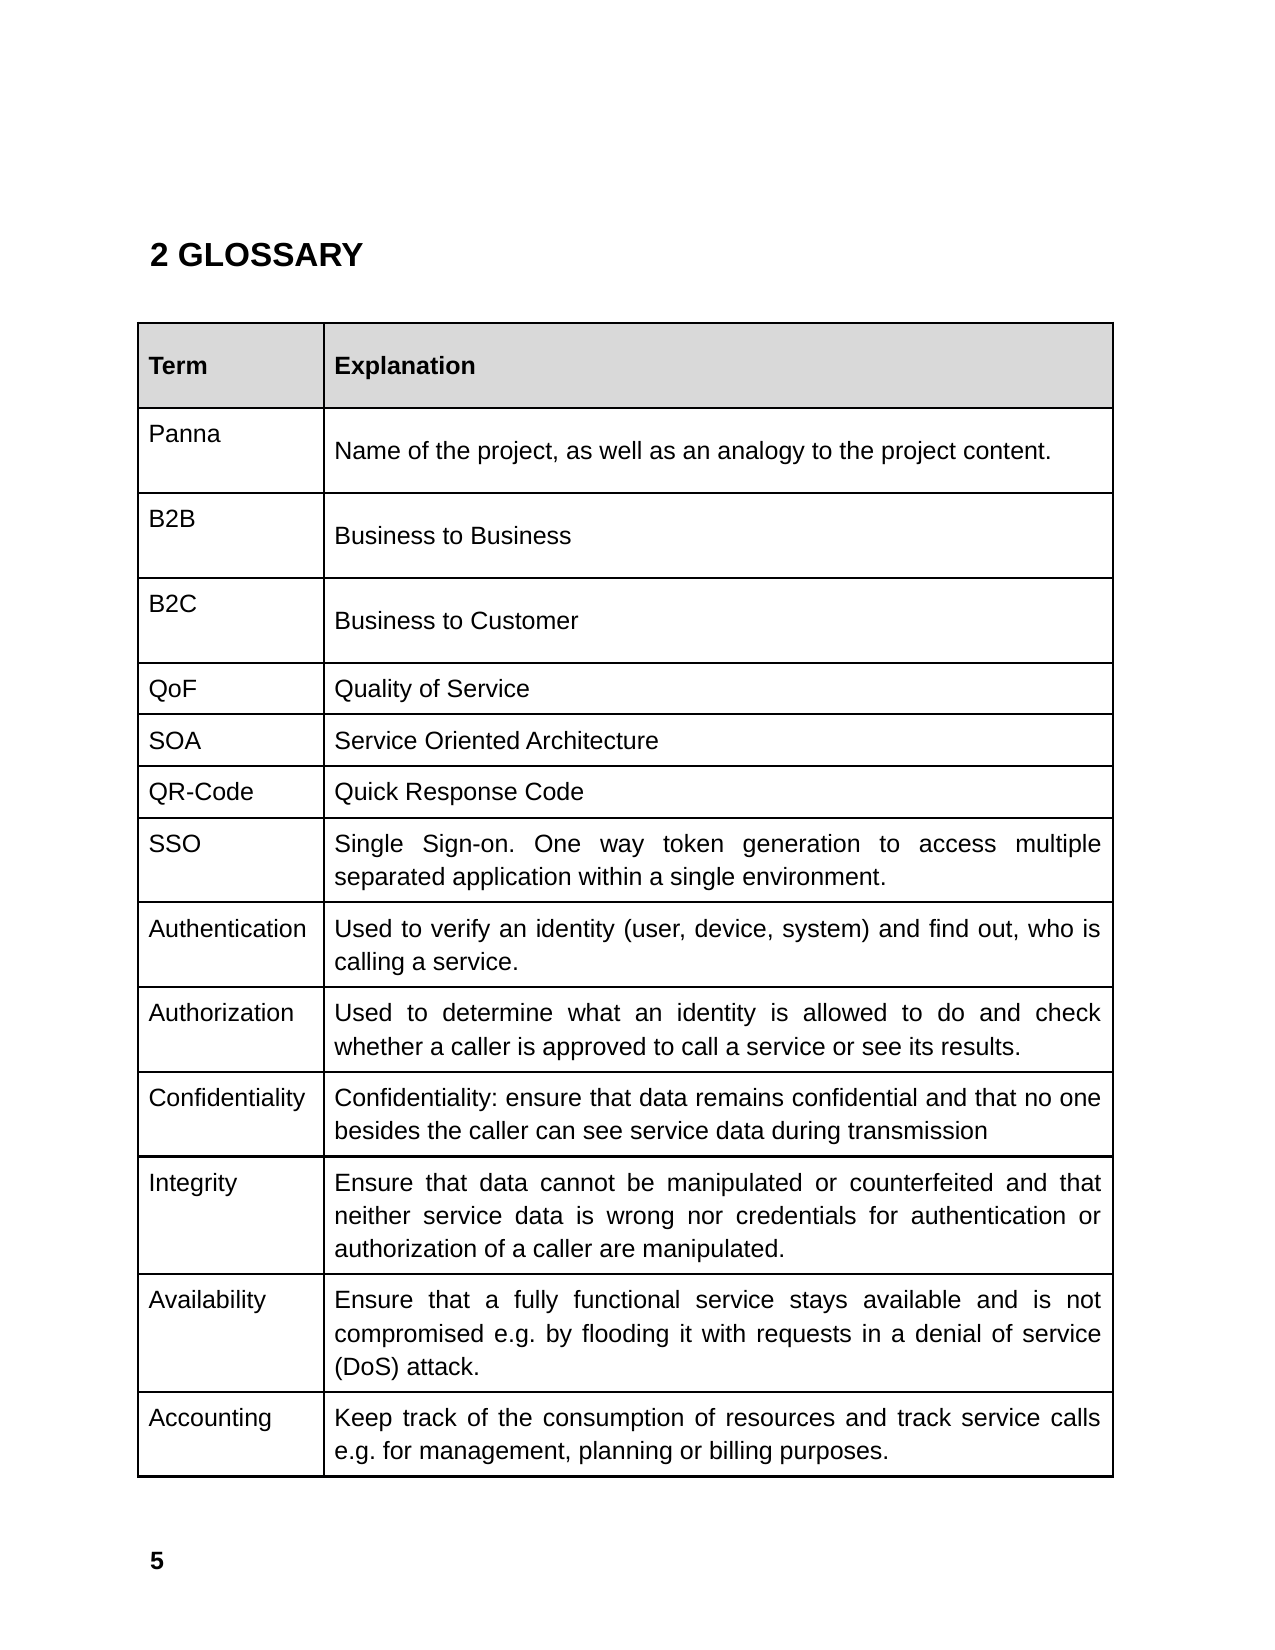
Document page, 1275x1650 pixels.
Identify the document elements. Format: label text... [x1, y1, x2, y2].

table_cell Used to determine what an identity is allowed to do and check whether a caller is approved to call a service or see its results. [325, 988, 1112, 1071]
table_cell Ensure that data cannot be manipulated or counterfeited and that neither service data is wrong nor credentials for authentication or authorization of a caller are manipulated. [325, 1158, 1112, 1273]
table_cell SSO [139, 819, 323, 901]
table_cell Authentication [139, 903, 323, 986]
table_cell B2C [139, 579, 323, 662]
table_header Term [139, 324, 323, 407]
table_cell Used to verify an identity (user, device, system) and find out, who is calling a service. [325, 903, 1112, 986]
table_cell Single Sign-on. One way token generation to access multiple separated application within a single environment. [325, 819, 1112, 901]
table_cell Name of the project, as well as an analogy to the project content. [325, 409, 1112, 492]
table_cell B2B [139, 494, 323, 577]
table_cell QoF [139, 664, 323, 713]
table_header Explanation [325, 324, 1112, 407]
table_cell Business to Business [325, 494, 1112, 577]
table_cell Keep track of the consumption of resources and track service calls e.g. for management, planning or billing purposes. [325, 1393, 1112, 1475]
table_cell Ensure that a fully functional service stays available and is not compromised e.g. by flooding it with requests in a denial of service (DoS) attack. [325, 1275, 1112, 1391]
table_cell Integrity [139, 1158, 323, 1273]
table_cell Confidentiality [139, 1073, 323, 1155]
table_cell Panna [139, 409, 323, 492]
table_cell Availability [139, 1275, 323, 1391]
table_cell Confidentiality: ensure that data remains confidential and that no one besides the caller can see service data during transmission [325, 1073, 1112, 1155]
table_cell Quick Response Code [325, 767, 1112, 817]
table_cell Business to Customer [325, 579, 1112, 662]
table_cell QR-Code [139, 767, 323, 817]
table_cell Authorization [139, 988, 323, 1071]
table_cell Accounting [139, 1393, 323, 1475]
table_cell SOA [139, 715, 323, 765]
table_cell Service Oriented Architecture [325, 715, 1112, 765]
subtitle 2 GLOSSARY [150, 235, 1125, 273]
table_cell Quality of Service [325, 664, 1112, 713]
